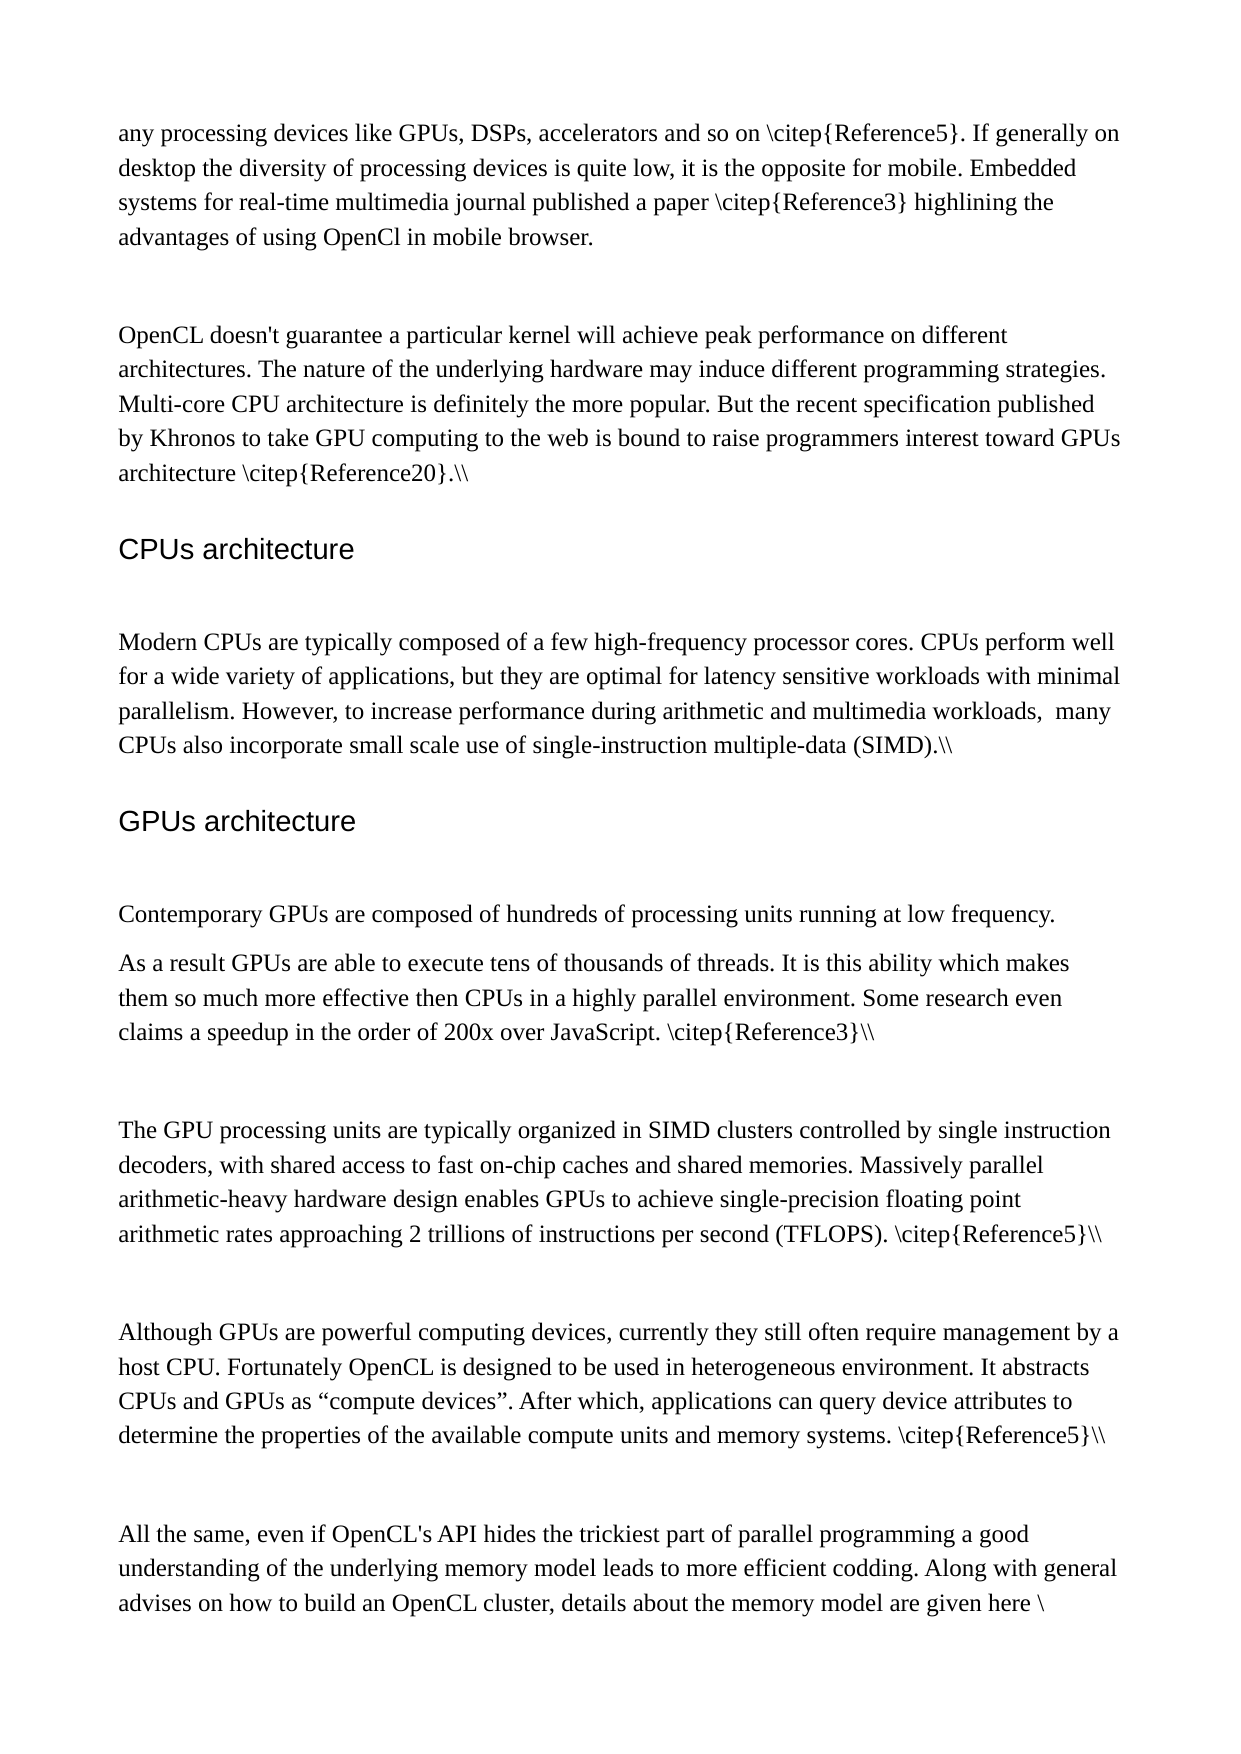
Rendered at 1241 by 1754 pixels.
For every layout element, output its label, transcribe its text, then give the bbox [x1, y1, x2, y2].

text any processing devices like GPUs, DSPs, accelerators and so on \citep{Reference5}. If generally on desktop the diversity of processing devices is quite low, it is the opposite for mobile. Embedded systems for real-time multimedia journal published a paper \citep{Reference3} highlining the advantages of using OpenCl in mobile browser. [118, 118, 1122, 250]
text Although GPUs are powerful computing devices, currently they still often require management by a host CPU. Fortunately OpenCL is designed to be used in heterogeneous environment. It abstracts CPUs and GPUs as “compute devices”. After which, applications can query device attributes to determine the properties of the available compute units and memory systems. \citep{Reference5}\\ [118, 1317, 1122, 1449]
text All the same, even if OpenCL's API hides the trickiest part of parallel programming a good understanding of the underlying memory model leads to more efficient codding. Along with general advises on how to build an OpenCL cluster, details about the memory model are given here \ [118, 1519, 1122, 1616]
text OpenCL doesn't guarantee a particular kernel will achieve peak performance on different architectures. The nature of the underlying hardware may induce different programming strategies. Multi-core CPU architecture is definitely the more popular. But the recent specification published by Khronos to take GPU computing to the web is bound to raise programmers interest toward GPUs architecture \citep{Reference20}.\\ [118, 320, 1122, 486]
subtitle CPUs architecture [118, 532, 1122, 565]
text Modern CPUs are typically composed of a few high-frequency processor cores. CPUs perform well for a wide variety of applications, but they are optimal for latency sensitive workloads with minimal parallelism. However, to increase performance during arithmetic and multimedia workloads, many CPUs also incorporate small scale use of single-instruction multiple-data (SIMD).\\ [118, 627, 1122, 759]
text As a result GPUs are able to execute tens of thousands of threads. It is this ability which makes them so much more effective then CPUs in a highly parallel environment. Some research even claims a speedup in the order of 200x over JavaScript. \citep{Reference3}\\ [118, 948, 1122, 1046]
text The GPU processing units are typically organized in SIMD clusters controlled by single instruction decoders, with shared access to fast on-chip caches and shared memories. Massively parallel arithmetic-heavy hardware design enables GPUs to achieve single-precision floating point arithmetic rates approaching 2 trillions of instructions per second (TFLOPS). \citep{Reference5}\\ [118, 1116, 1122, 1248]
subtitle GPUs architecture [118, 804, 1122, 838]
text Contemporary GPUs are composed of hundreds of processing units running at low frequency. [118, 899, 1122, 928]
